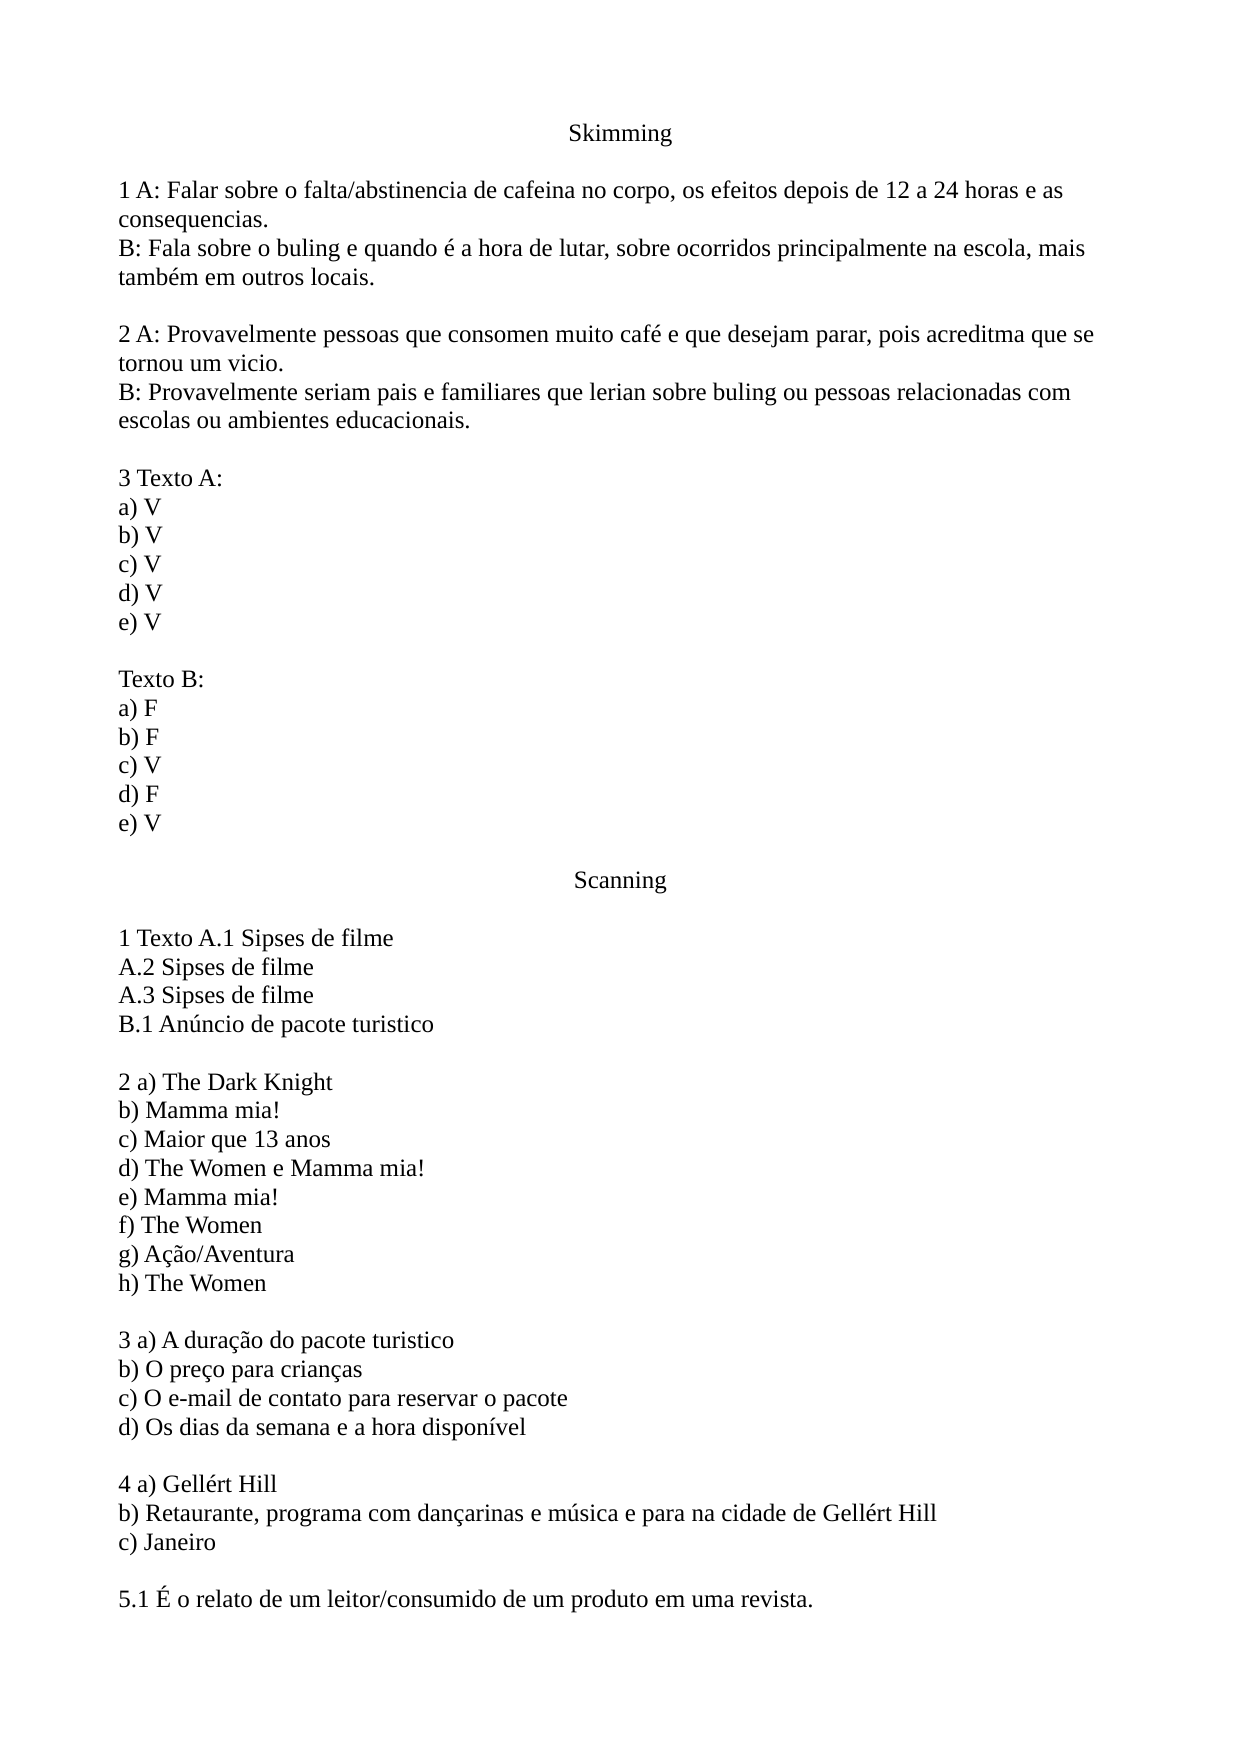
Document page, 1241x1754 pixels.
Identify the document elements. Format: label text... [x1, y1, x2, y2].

text b) Mamma mia! [118, 1096, 1122, 1124]
text Skimming [118, 118, 1122, 147]
text A.3 Sipses de filme [118, 981, 1122, 1009]
text Texto B: [118, 664, 1122, 693]
text 1 A: Falar sobre o falta/abstinencia de cafeina no corpo, os efeitos depois de 12 a 24 horas e as consequencias. [118, 176, 1122, 233]
text b) Retaurante, programa com dançarinas e música e para na cidade de Gellért Hill [118, 1498, 1122, 1527]
text c) O e-mail de contato para reservar o pacote [118, 1383, 1122, 1412]
text h) The Women [118, 1268, 1122, 1297]
text f) The Women [118, 1211, 1122, 1239]
text c) Maior que 13 anos [118, 1124, 1122, 1153]
text 4 a) Gellért Hill [118, 1469, 1122, 1498]
text d) V [118, 578, 1122, 607]
text Scanning [118, 866, 1122, 894]
text 3 a) A duração do pacote turistico [118, 1326, 1122, 1354]
text b) F [118, 722, 1122, 751]
text a) V [118, 492, 1122, 521]
text c) V [118, 751, 1122, 779]
text b) O preço para crianças [118, 1354, 1122, 1383]
text A.2 Sipses de filme [118, 952, 1122, 981]
text e) V [118, 808, 1122, 837]
text B: Fala sobre o buling e quando é a hora de lutar, sobre ocorridos principalmente na escola, mais também em outros locais. [118, 233, 1122, 291]
text 2 A: Provavelmente pessoas que consomen muito café e que desejam parar, pois acreditma que se tornou um vicio. [118, 319, 1122, 377]
text b) V [118, 521, 1122, 549]
text d) Os dias da semana e a hora disponível [118, 1412, 1122, 1441]
text c) Janeiro [118, 1527, 1122, 1556]
text e) Mamma mia! [118, 1182, 1122, 1211]
text 3 Texto A: [118, 463, 1122, 492]
text B: Provavelmente seriam pais e familiares que lerian sobre buling ou pessoas relacionadas com escolas ou ambientes educacionais. [118, 377, 1122, 434]
text c) V [118, 549, 1122, 578]
text e) V [118, 607, 1122, 636]
text 1 Texto A.1 Sipses de filme [118, 923, 1122, 952]
text 5.1 É o relato de um leitor/consumido de um produto em uma revista. [118, 1584, 1122, 1613]
text B.1 Anúncio de pacote turistico [118, 1009, 1122, 1038]
text d) The Women e Mamma mia! [118, 1153, 1122, 1182]
text 2 a) The Dark Knight [118, 1067, 1122, 1096]
text g) Ação/Aventura [118, 1239, 1122, 1268]
text a) F [118, 693, 1122, 722]
text d) F [118, 779, 1122, 808]
